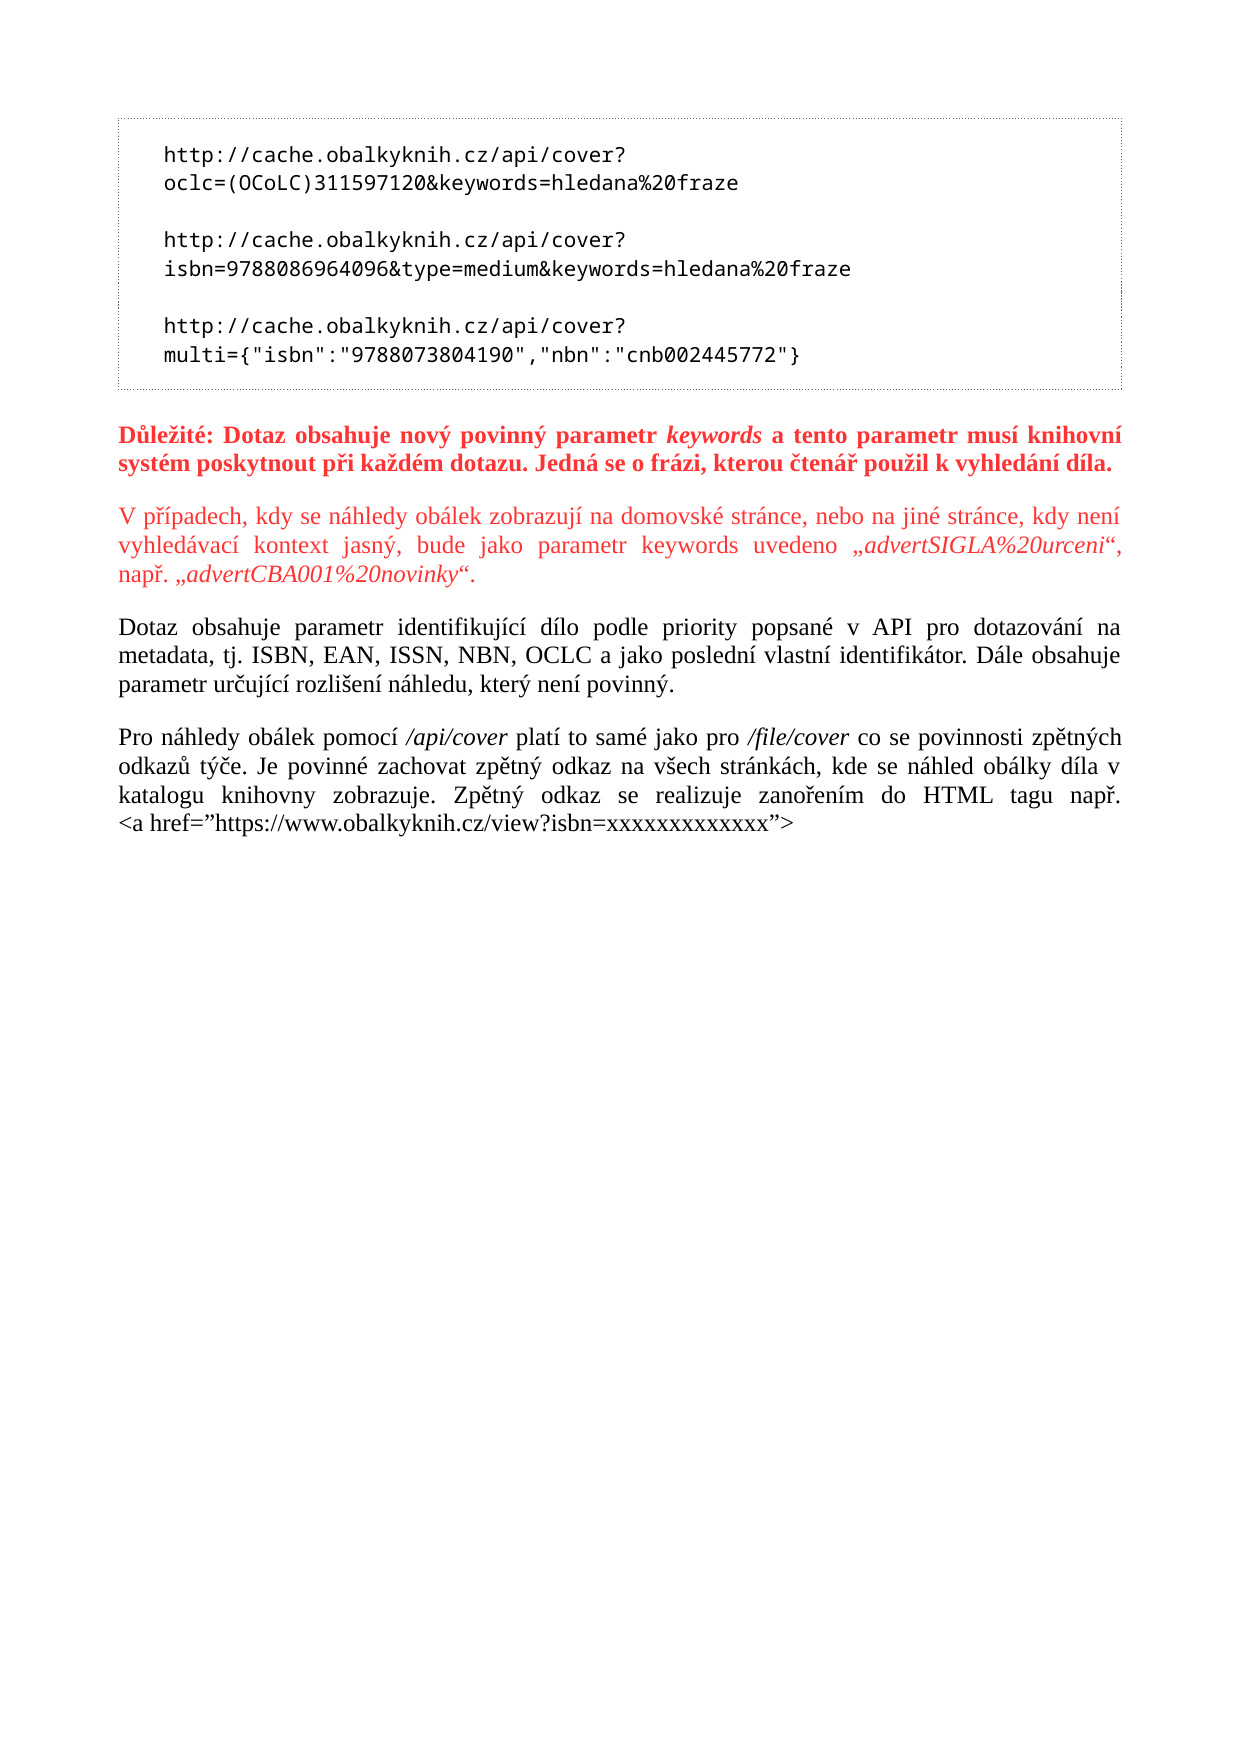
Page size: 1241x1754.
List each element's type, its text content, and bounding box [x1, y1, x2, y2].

text V případech, kdy se náhledy obálek zobrazují na domovské stránce, nebo na jiné stránce, kdy není vyhledávací kontext jasný, bude jako parametr keywords uvedeno „advertSIGLA%20urceni“, např. „advertCBA001%20novinky“. [118, 501, 1122, 588]
text Důležité: Dotaz obsahuje nový povinný parametr keywords a tento parametr musí knihovní systém poskytnout při každém dotazu. Jedná se o frázi, kterou čtenář použil k vyhledání díla. [118, 420, 1122, 477]
text Pro náhledy obálek pomocí /api/cover platí to samé jako pro /file/cover co se povinnosti zpětných odkazů týče. Je povinné zachovat zpětný odkaz na všech stránkách, kde se náhled obálky díla v katalogu knihovny zobrazuje. Zpětný odkaz se realizuje zanořením do HTML tagu např. <a href=”https://www.obalkyknih.cz/view?isbn=xxxxxxxxxxxxx”> [118, 722, 1122, 837]
text Dotaz obsahuje parametr identifikující dílo podle priority popsané v API pro dotazování na metadata, tj. ISBN, EAN, ISSN, NBN, OCLC a jako poslední vlastní identifikátor. Dále obsahuje parametr určující rozlišení náhledu, který není povinný. [118, 612, 1122, 698]
text http://cache.obalkyknih.cz/api/cover?oclc=(OCoLC)311597120&keywords=hledana%20fraze http://cache.obalkyknih.cz/api/cover?isbn=9788086964096&type=medium&keywords=hledana%20fraze [118, 118, 1122, 282]
text http://cache.obalkyknih.cz/api/cover?multi={"isbn":"9788073804190","nbn":"cnb002445772"} [118, 290, 1122, 390]
